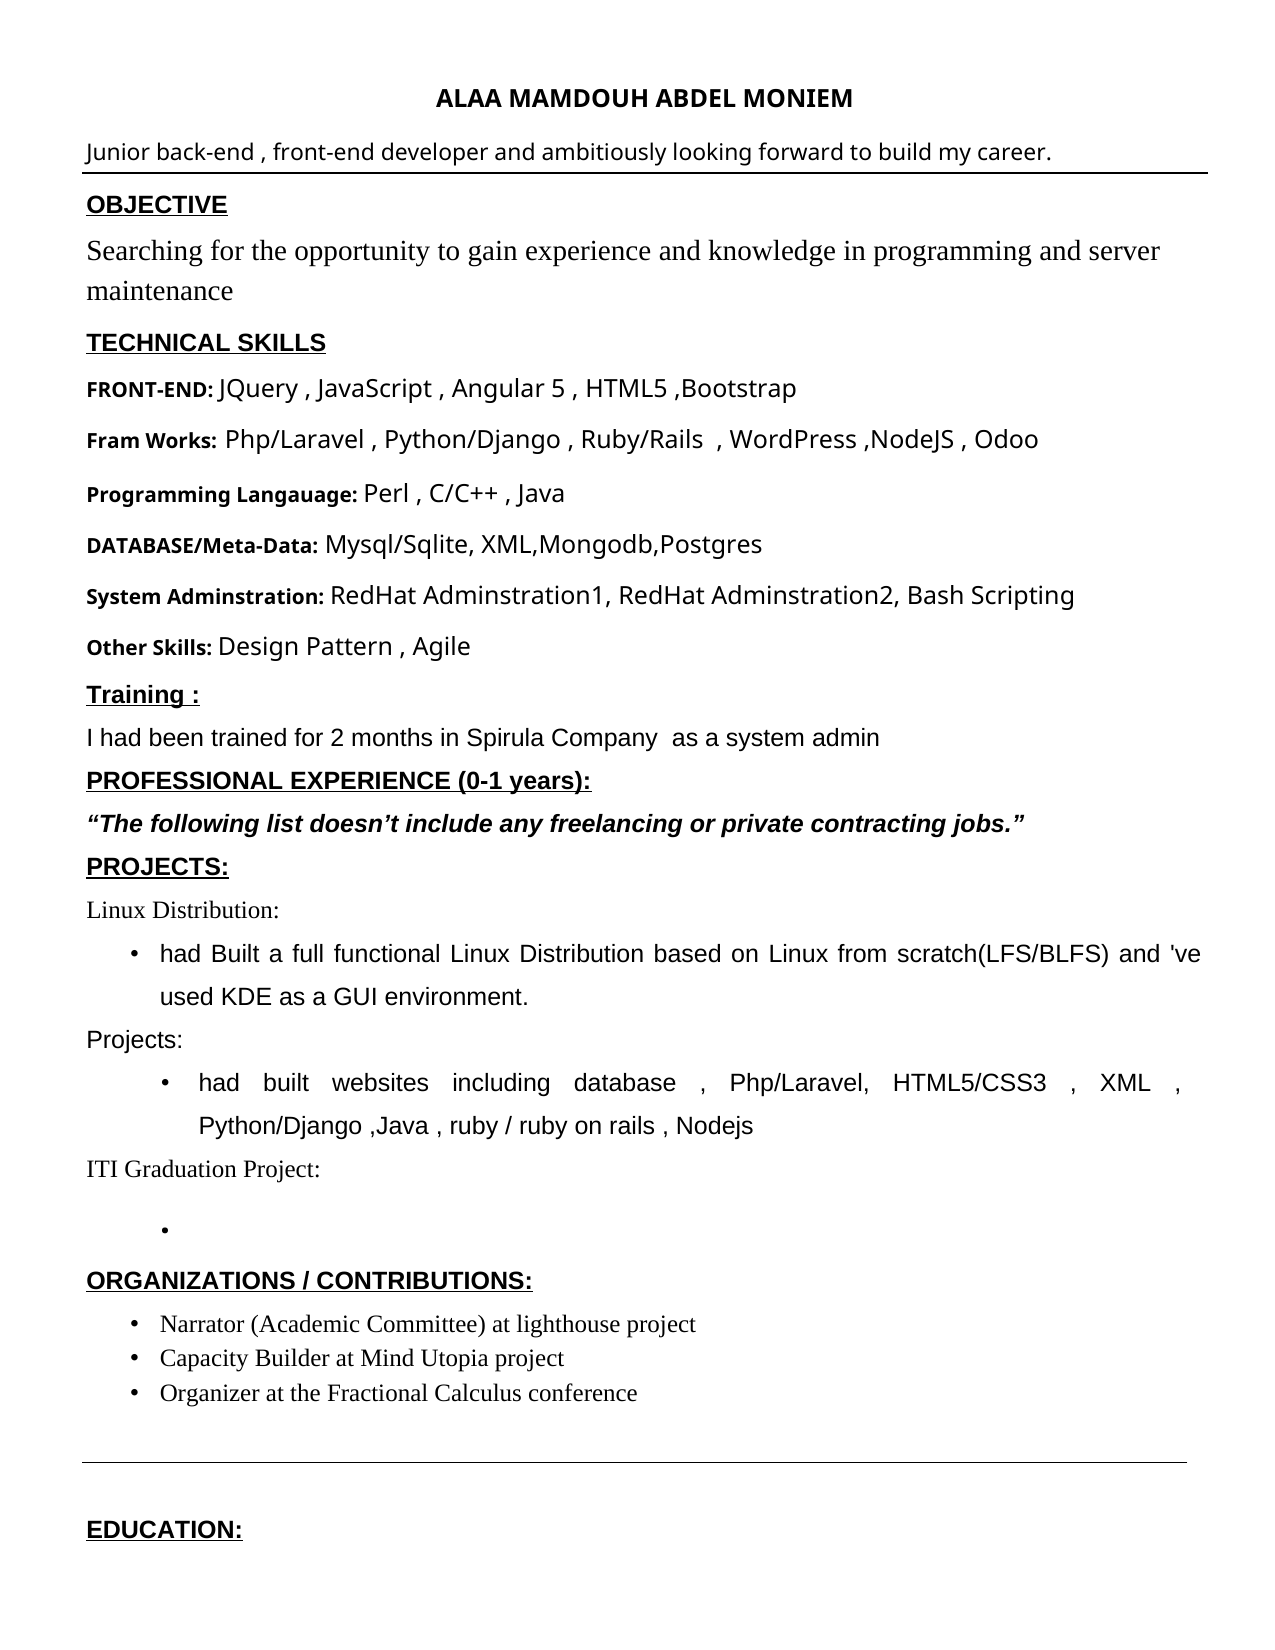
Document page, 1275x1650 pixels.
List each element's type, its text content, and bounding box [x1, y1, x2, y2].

text “The following list doesn’t include any freelancing or private contracting jobs.” [86, 809, 1204, 838]
text I had been trained for 2 months in Spirula Company as a system admin [86, 723, 1204, 752]
text ORGANIZATIONS / CONTRIBUTIONS: [86, 1266, 1204, 1294]
text Objective [86, 189, 1204, 218]
text Junior back-end , front-end developer and ambitiously looking forward to build my career. [82, 132, 1208, 172]
text EDUCATION: [86, 1515, 1204, 1543]
text PROFESSIONAL EXPERIENCE (0-1 years): [86, 766, 1204, 795]
text Alaa mamdouh abdel moniem [86, 81, 1204, 115]
list had Built a full functional Linux Distribution based on Linux from scratch(LFS/BLFS) and 've used KDE as a GUI environment. [130, 939, 1204, 1011]
list had built websites including database , Php/Laravel, HTML5/CSS3 , XML , Python/Django ,Java , ruby / ruby on rails , Nodejs [161, 1068, 1183, 1140]
text Training : [86, 680, 1204, 709]
text Programming Langauage: Perl , C/C++ , Java [86, 476, 1204, 510]
text System Adminstration: RedHat Adminstration1, RedHat Adminstration2, Bash Scripting [86, 578, 1204, 612]
list Narrator (Academic Committee) at lighthouse project [130, 1309, 1183, 1338]
list Capacity Builder at Mind Utopia project [130, 1343, 1183, 1372]
text DATABASE/Meta-Data: Mysql/Sqlite, XML,Mongodb,Postgres [86, 527, 1204, 561]
text technical skills [86, 328, 1204, 356]
text Searching for the opportunity to gain experience and knowledge in programming and server maintenance [86, 233, 1183, 306]
text . [86, 1198, 1204, 1243]
text Fram Works: Php/Laravel , Python/Django , Ruby/Rails , WordPress ,NodeJS , Odoo [86, 422, 1204, 456]
text Linux Distribution: [86, 896, 1204, 924]
text Projects: [86, 1025, 1204, 1054]
text FRONT-END: JQuery , JavaScript , Angular 5 , HTML5 ,Bootstrap [86, 371, 1204, 405]
text Other Skills: Design Pattern , Agile [86, 629, 1204, 663]
text PROJECTS: [86, 852, 1204, 881]
list Organizer at the Fractional Calculus conference [130, 1378, 1183, 1407]
text ITI Graduation Project: [86, 1154, 1204, 1183]
